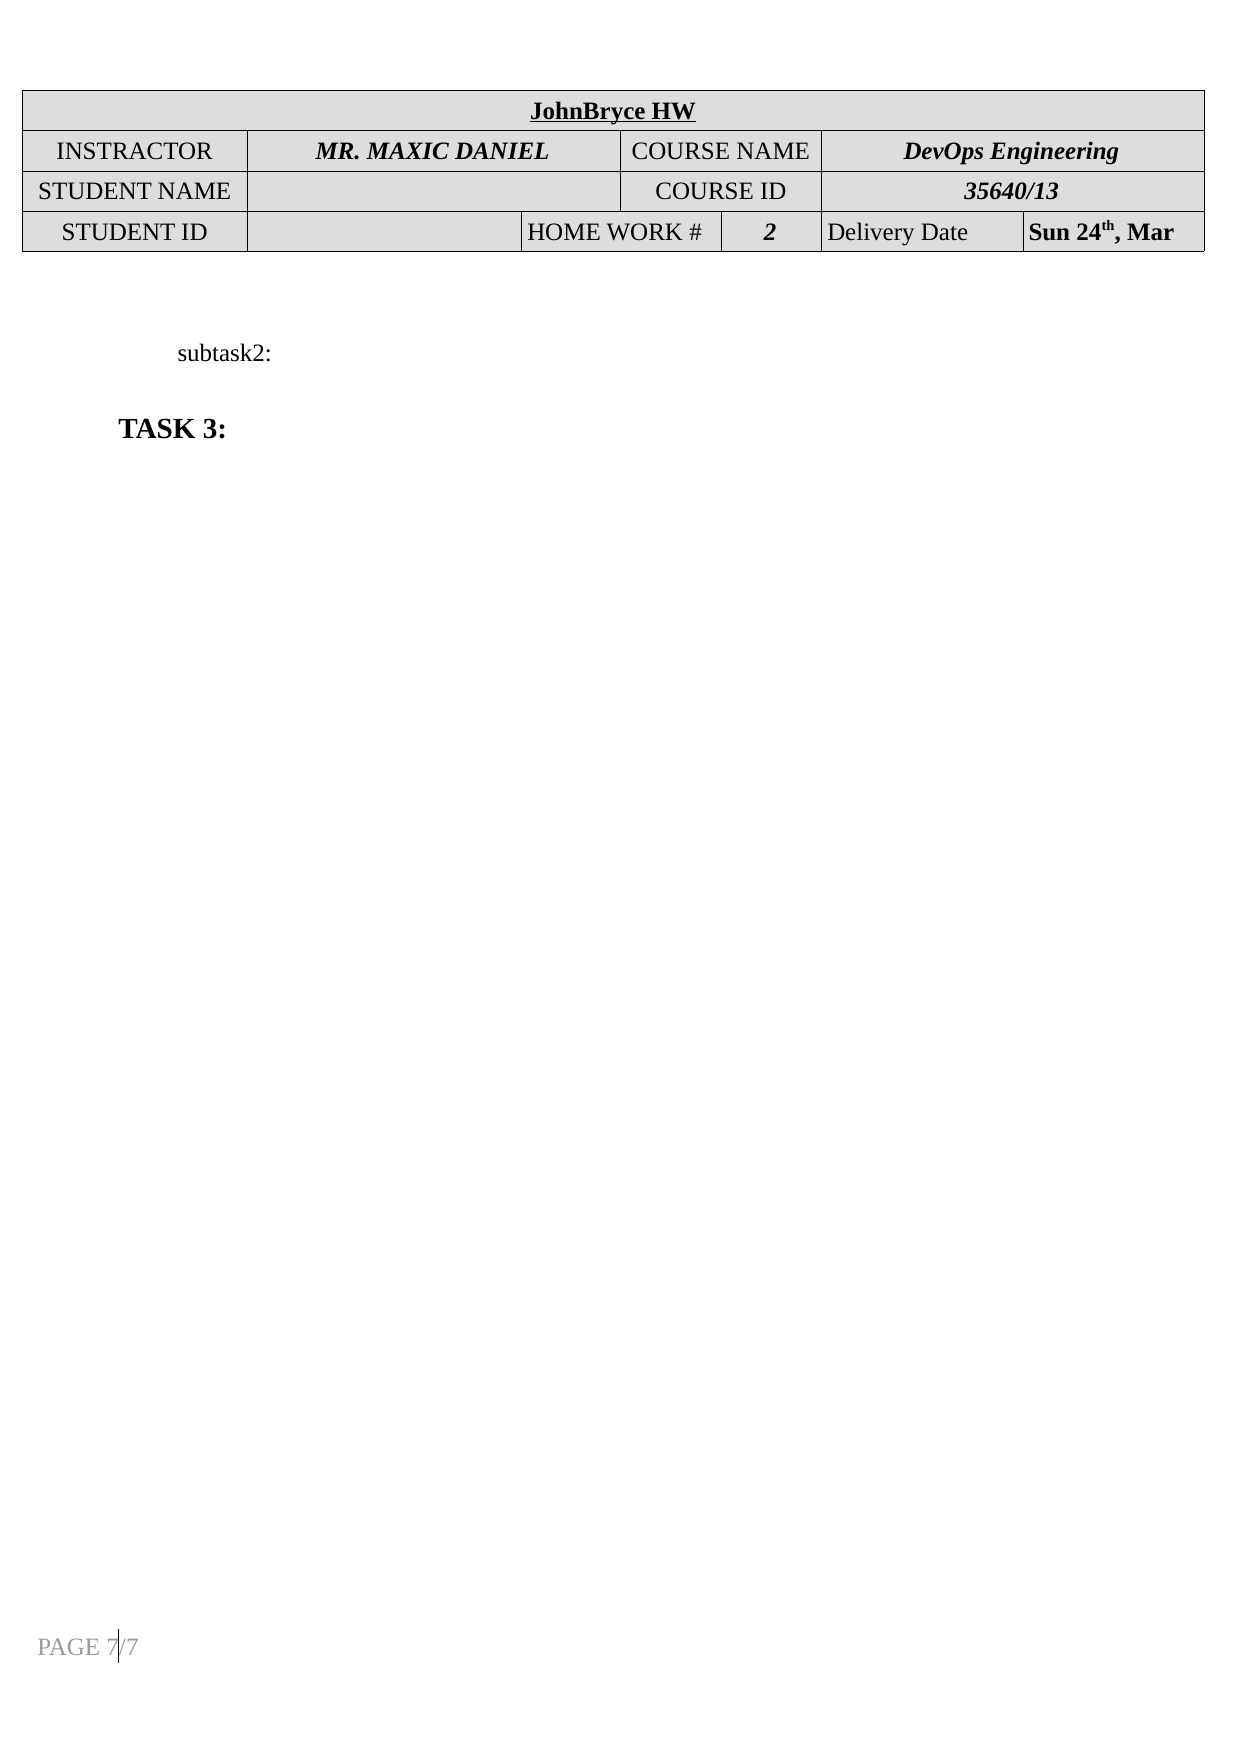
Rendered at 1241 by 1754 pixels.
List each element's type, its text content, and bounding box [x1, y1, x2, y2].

subtitle TASK 3: [118, 411, 1122, 445]
text subtask2: [177, 338, 1063, 367]
